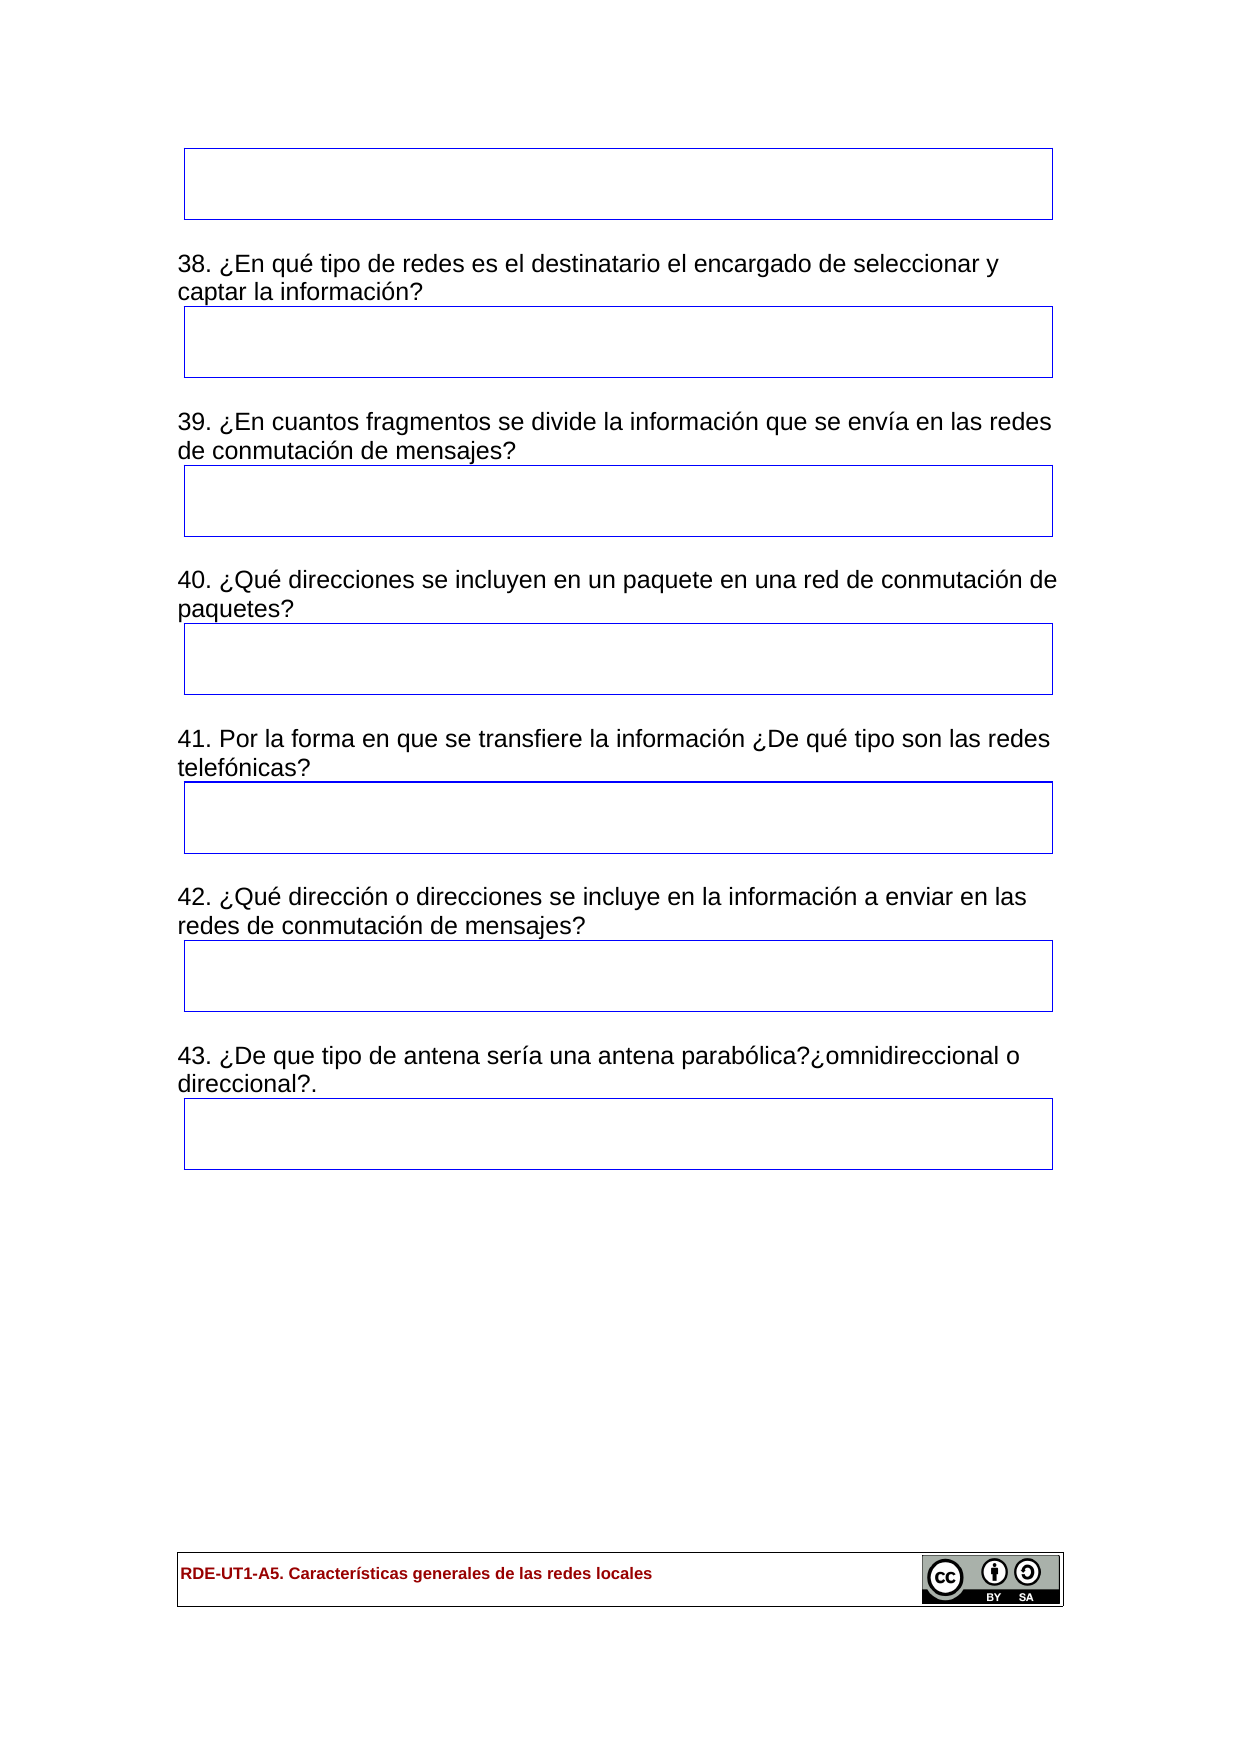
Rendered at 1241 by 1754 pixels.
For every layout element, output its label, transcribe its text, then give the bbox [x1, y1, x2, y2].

text 41. Por la forma en que se transfiere la información ¿De qué tipo son las redes telefónicas? [177, 724, 1063, 781]
table_header [185, 624, 1052, 694]
text 38. ¿En qué tipo de redes es el destinatario el encargado de seleccionar y captar la información? [177, 248, 1063, 306]
table_header [185, 149, 1052, 219]
table_header [185, 941, 1052, 1011]
table_header [185, 1099, 1052, 1169]
table_header [185, 307, 1052, 377]
text 43. ¿De que tipo de antena sería una antena parabólica?¿omnidireccional o direccional?. [177, 1041, 1063, 1098]
text 42. ¿Qué dirección o direcciones se incluye en la información a enviar en las redes de conmutación de mensajes? [177, 882, 1063, 940]
text 39. ¿En cuantos fragmentos se divide la información que se envía en las redes de conmutación de mensajes? [177, 407, 1063, 464]
table_header [185, 466, 1052, 536]
text 40. ¿Qué direcciones se incluyen en un paquete en una red de conmutación de paquetes? [177, 565, 1063, 623]
table_header [185, 783, 1052, 852]
picture [922, 1555, 1060, 1604]
